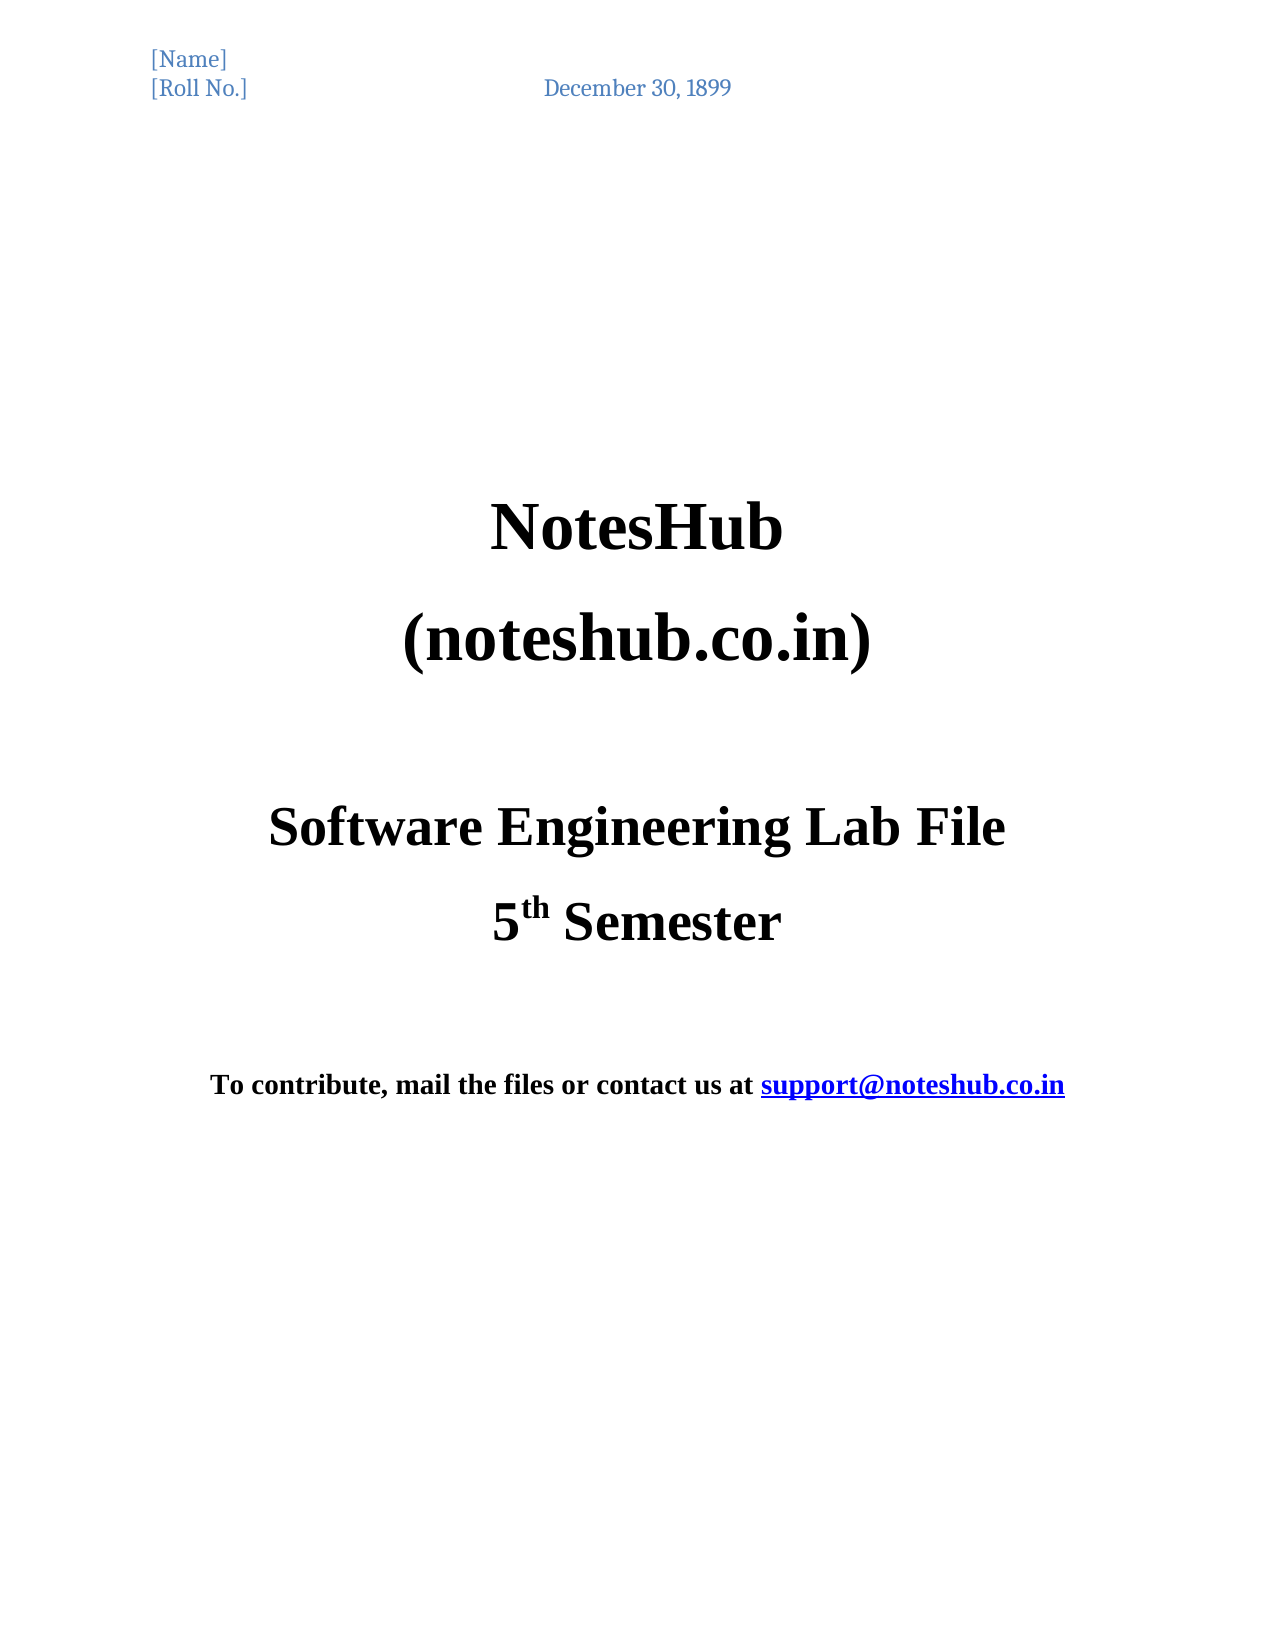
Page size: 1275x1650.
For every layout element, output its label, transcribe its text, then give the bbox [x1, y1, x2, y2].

text Software Engineering Lab File [150, 792, 1125, 857]
text To contribute, mail the files or contact us at support@noteshub.co.in [150, 1067, 1125, 1101]
text 5th Semester [150, 888, 1125, 952]
text NotesHub [150, 485, 1125, 564]
text (noteshub.co.in) [150, 597, 1125, 676]
